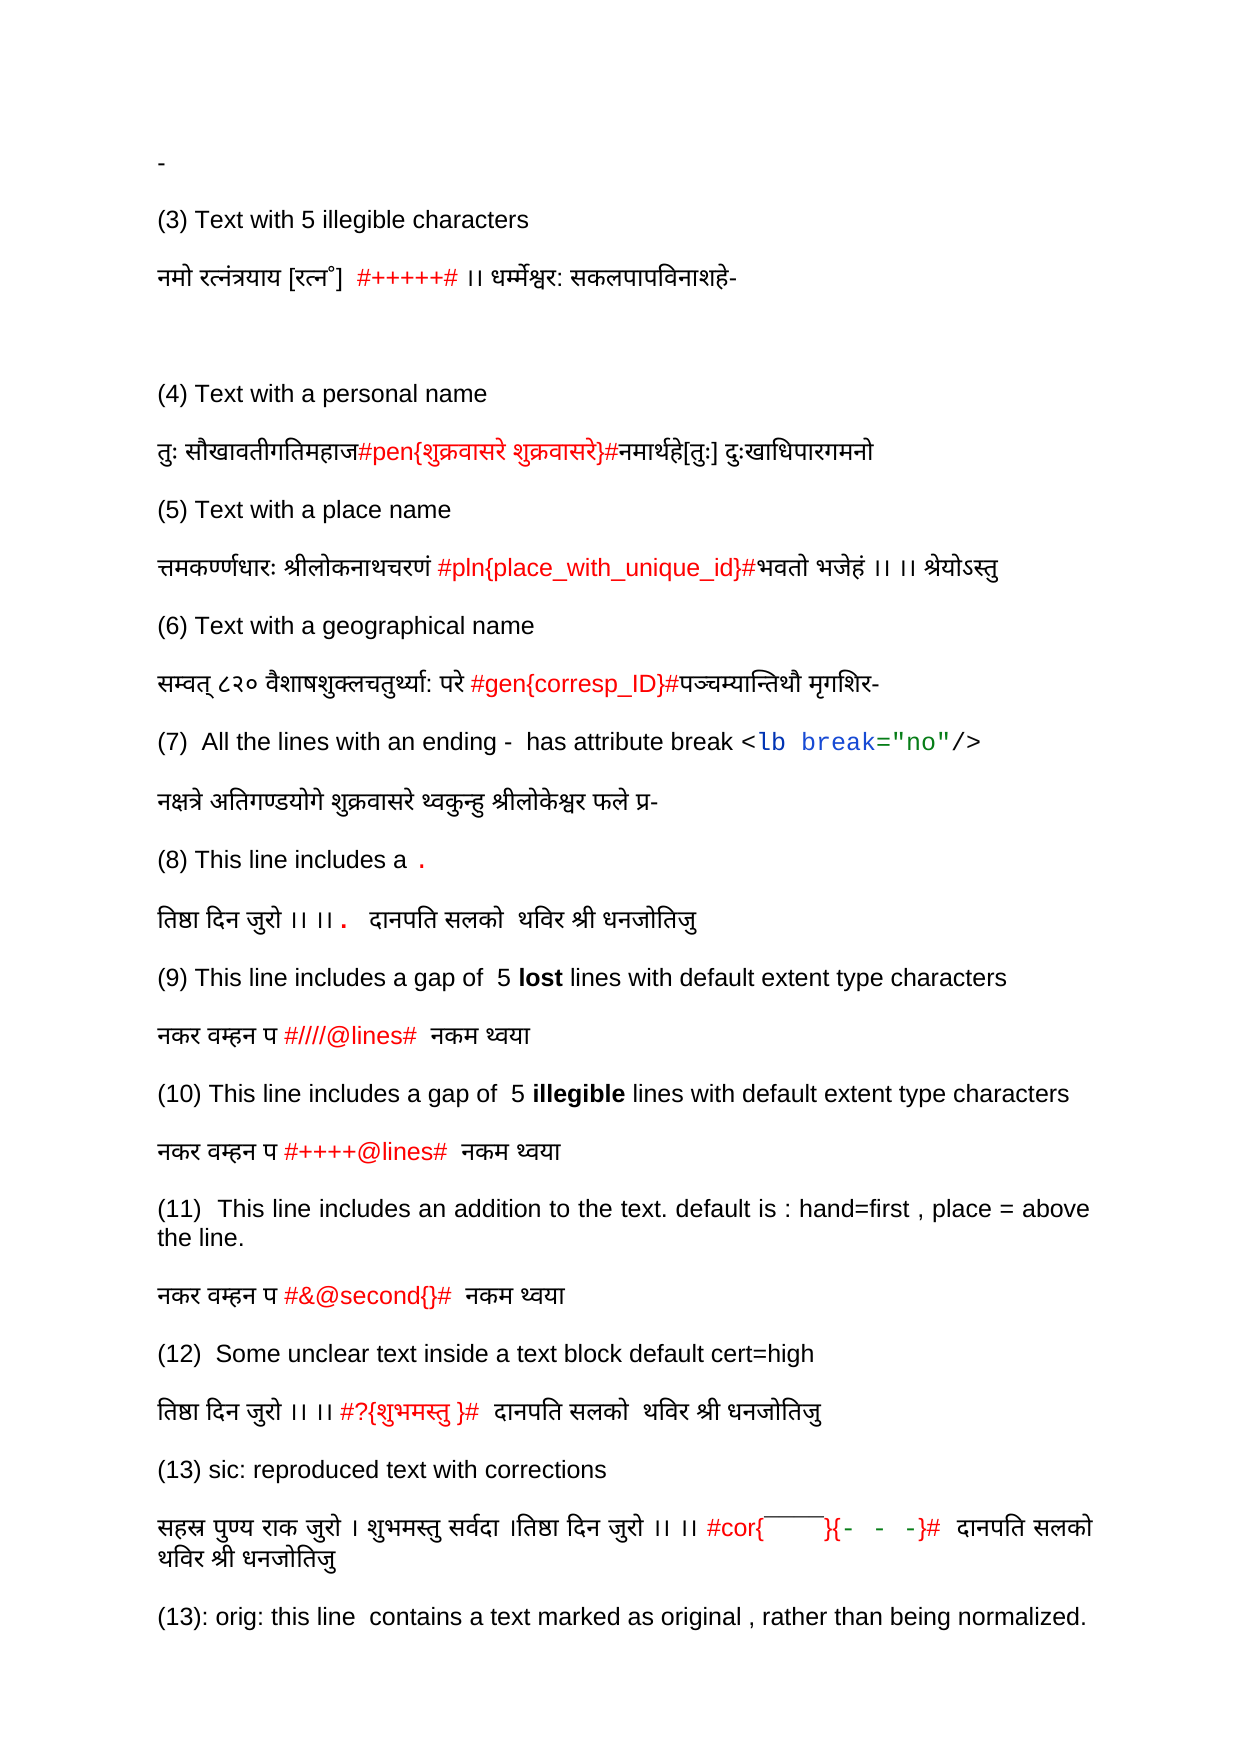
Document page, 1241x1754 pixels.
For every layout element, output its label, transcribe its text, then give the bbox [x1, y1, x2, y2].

text (11) This line includes an addition to the text. default is : hand=first , place = above the line. [157, 1194, 1093, 1252]
text सम्वत्‌ ८२० वैशाषशुक्लचतुर्थ्या: परे #gen{corresp_ID}#पञ्चम्यान्तिथौ मृगशिर- [157, 669, 1093, 698]
text (5) Text with a place name [157, 495, 1093, 524]
text तिष्ठा दिन जुरो ।। ।। . दानपति सलको थविर श्री धनजोतिजु [157, 905, 1093, 934]
text नक्षत्रे अतिगण्डयोगे शुक्रवासरे थ्वकुन्हु श्रीलोकेश्वर फले प्र- [157, 787, 1093, 816]
text नकर वम्हन प #++++@lines# नकम थ्वया [157, 1137, 1093, 1165]
text (6) Text with a geographical name [157, 611, 1093, 640]
text त्तमकर्ण्णधारः श्रीलोकनाथचरणं #pln{place_with_unique_id}#भवतो भजेहं ।। ।। श्रेयोऽस्तु [157, 553, 1093, 582]
text (13) sic: reproduced text with corrections [157, 1455, 1093, 1484]
text सहस्र पुण्य राक जुरो । शुभमस्तु सर्वदा ।तिष्ठा दिन जुरो ।। ।। #cor{¯¯¯¯}{- - -}# दानपति सलको थविर श्री धनजोतिजु [157, 1513, 1093, 1572]
text तिष्ठा दिन जुरो ।। ।। #?{शुभमस्तु }# दानपति सलको थविर श्री धनजोतिजु [157, 1397, 1093, 1426]
text (12) Some unclear text inside a text block default cert=high [157, 1339, 1093, 1368]
text - [157, 148, 1093, 176]
text (9) This line includes a gap of 5 lost lines with default extent type characters [157, 963, 1093, 992]
text नकर वम्हन प #&@second{}# नकम थ्वया [157, 1281, 1093, 1310]
text (13): orig: this line contains a text marked as original , rather than being normalized. [157, 1602, 1093, 1630]
text (8) This line includes a . [157, 845, 1093, 876]
text नमो रत्नंत्रयाय [रत्न˚] #+++++# ।। धर्म्मेश्वर: सकलपापविनाशहे- [157, 263, 1093, 292]
text (3) Text with 5 illegible characters [157, 206, 1093, 234]
text तुः सौखावतीगतिमहाज#pen{शुक्रवासरे शुक्रवासरे}#नमार्थहे[तुः] दुःखाधिपारगमनो [157, 437, 1093, 466]
text (10) This line includes a gap of 5 illegible lines with default extent type characters [157, 1079, 1093, 1107]
text (7) All the lines with an ending - has attribute break <lb break="no"/> [157, 727, 1093, 758]
text नकर वम्हन प #////@lines# नकम थ्वया [157, 1021, 1093, 1049]
text (4) Text with a personal name [157, 379, 1093, 408]
